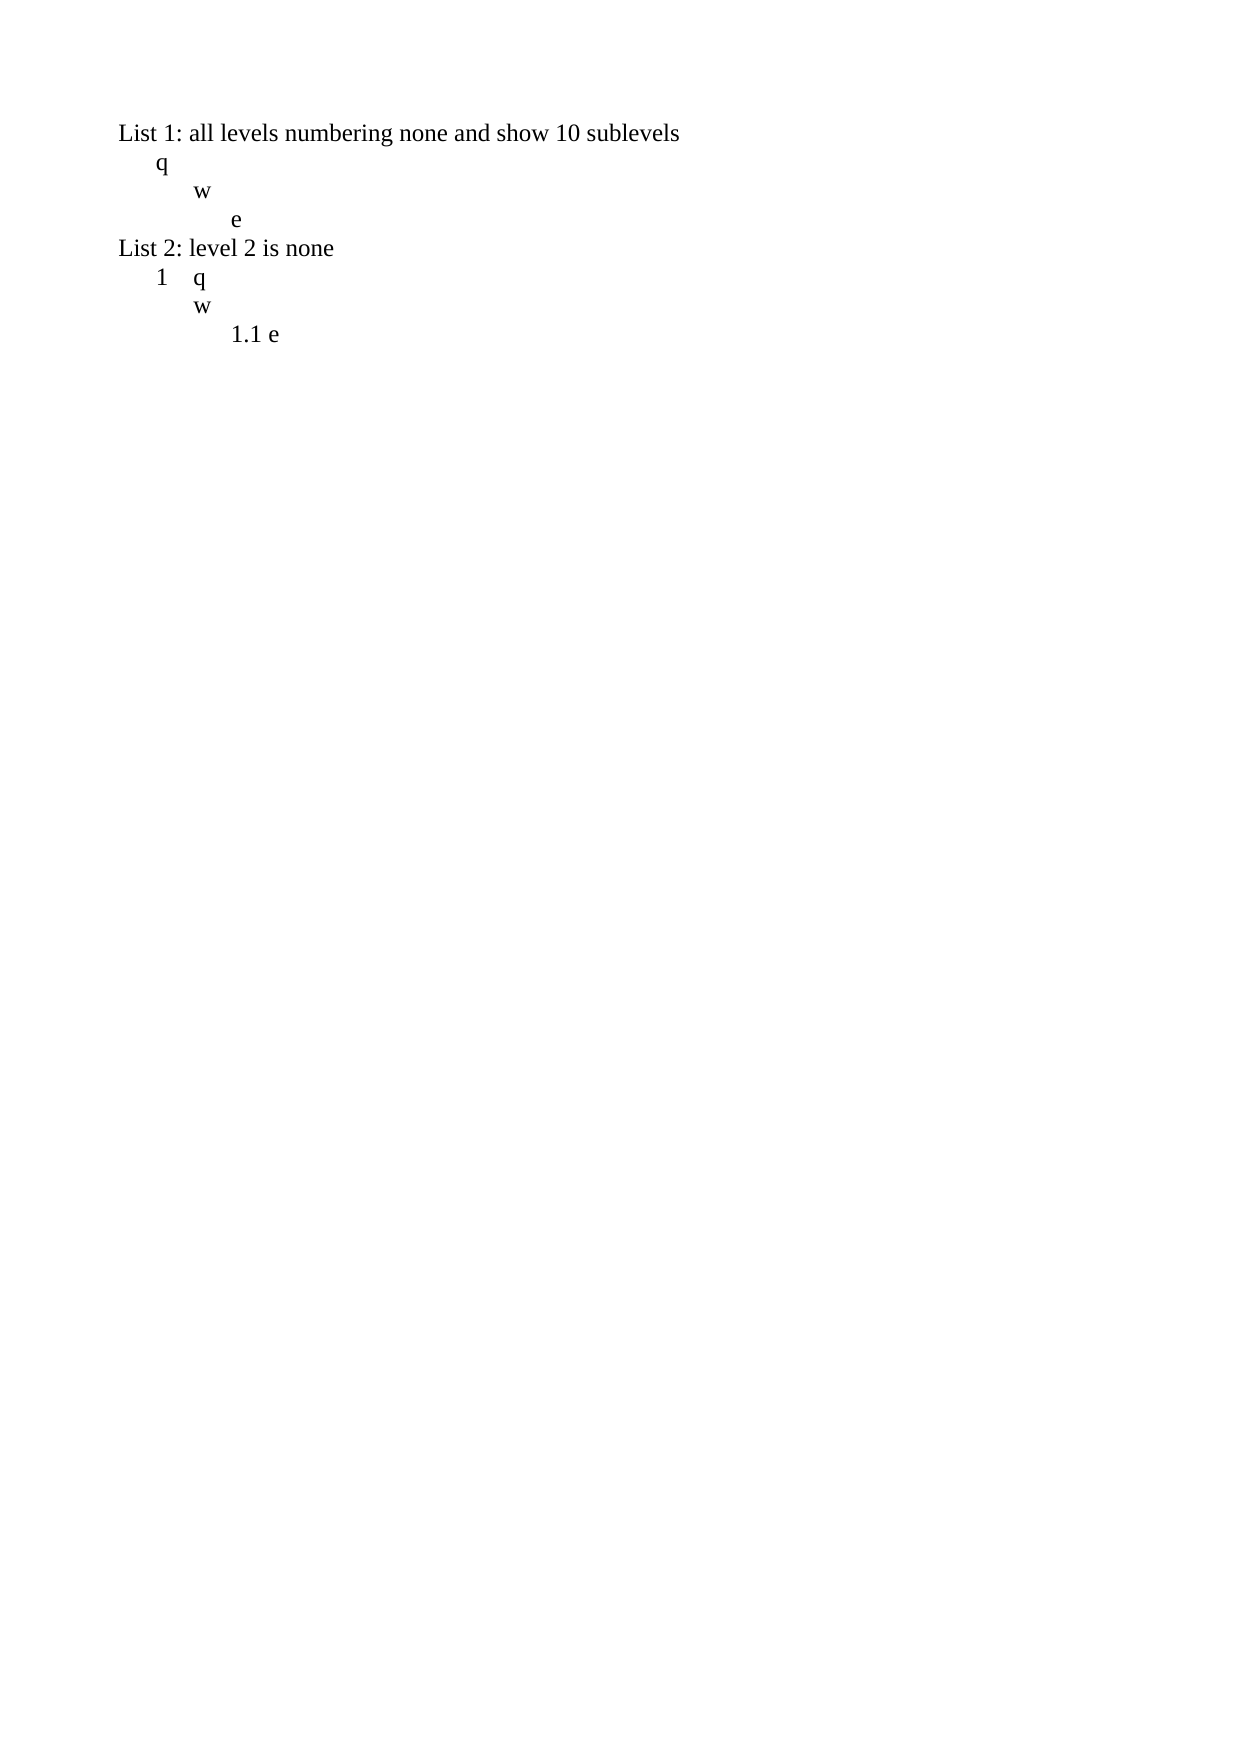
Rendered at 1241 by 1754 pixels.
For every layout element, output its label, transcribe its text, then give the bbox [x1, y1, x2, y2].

list w [193, 291, 1122, 319]
list e [231, 204, 1122, 233]
list w [193, 176, 1122, 204]
list q [156, 262, 1122, 291]
text List 1: all levels numbering none and show 10 sublevels [118, 118, 1122, 147]
list e [231, 319, 1122, 348]
list q [156, 147, 1122, 176]
text List 2: level 2 is none [118, 233, 1122, 262]
